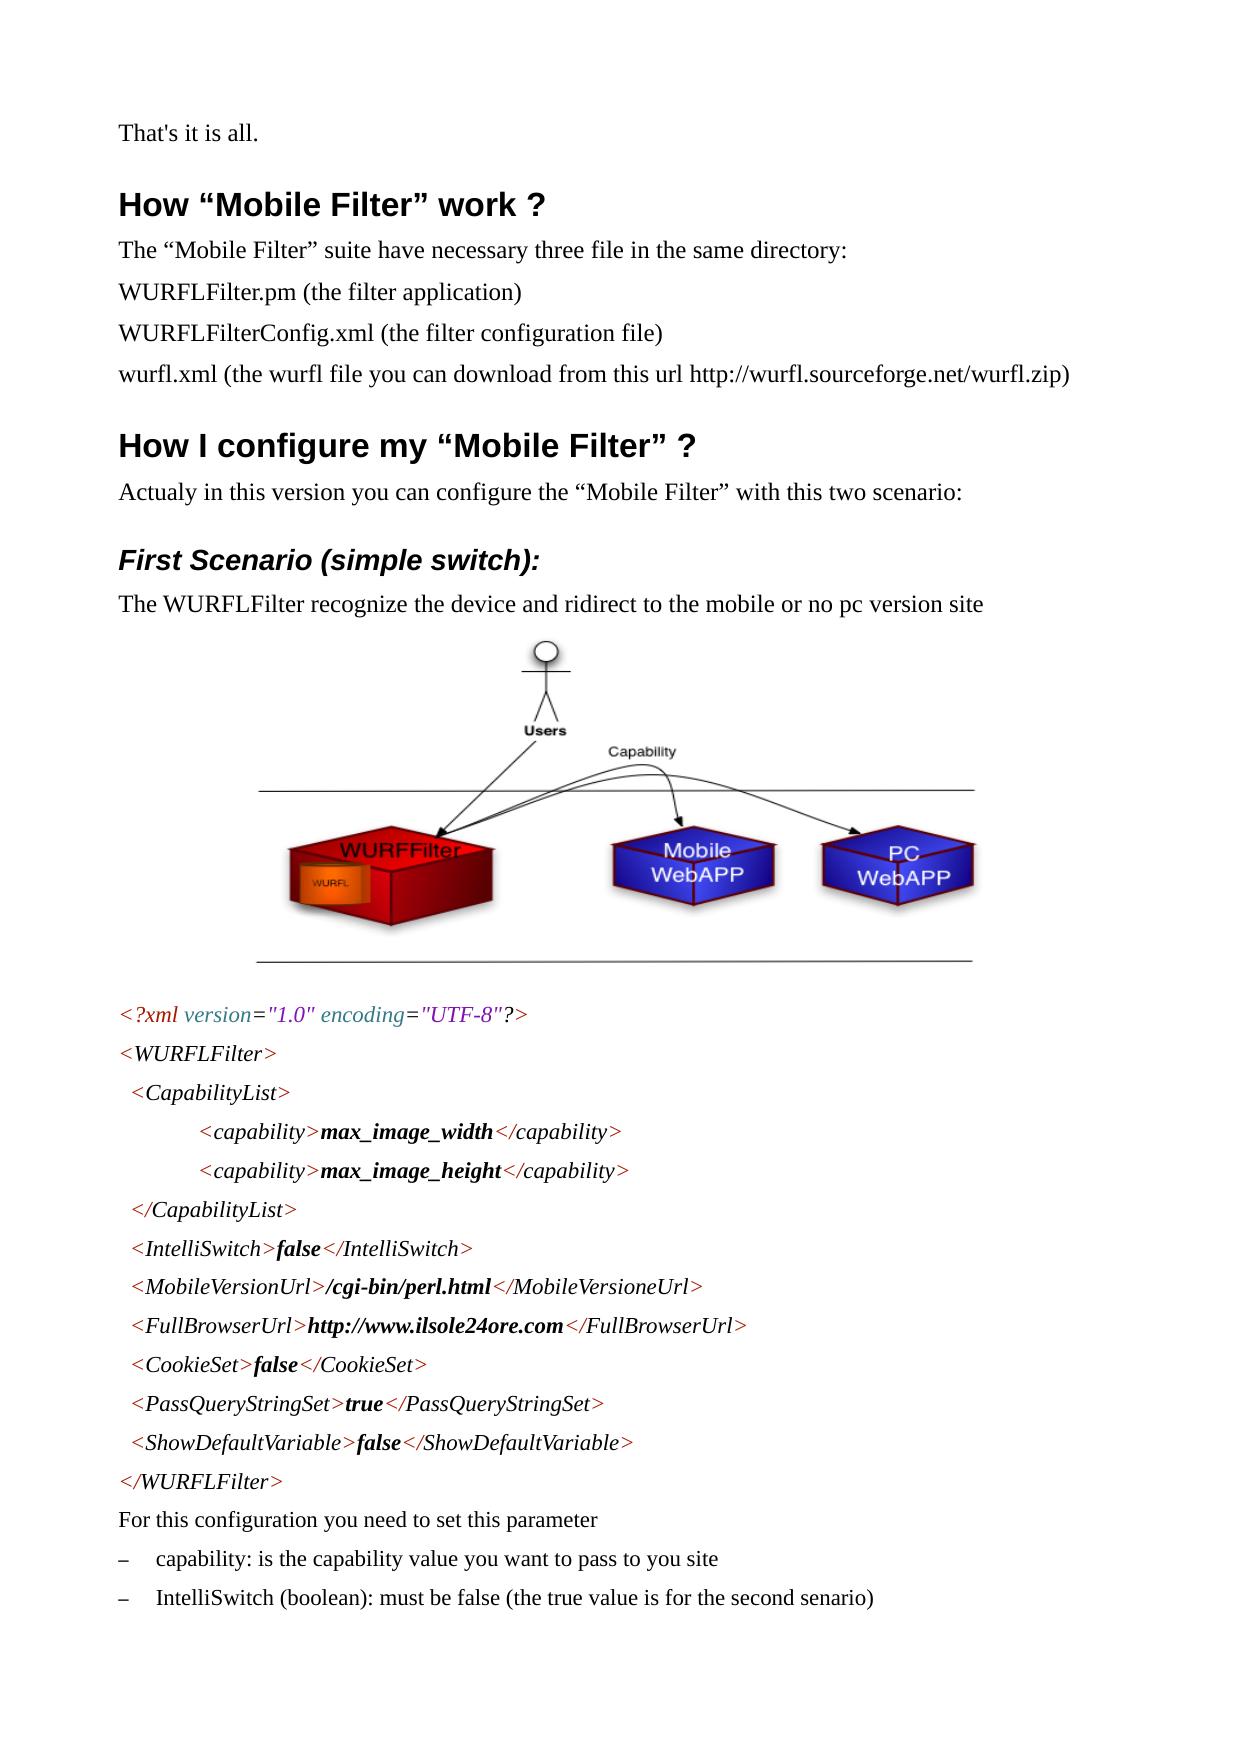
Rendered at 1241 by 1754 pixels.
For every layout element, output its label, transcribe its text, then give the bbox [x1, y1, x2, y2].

text <FullBrowserUrl>http://www.ilsole24ore.com</FullBrowserUrl> [118, 1312, 1122, 1339]
subtitle How “Mobile Filter” work ? [118, 184, 1122, 223]
text Actualy in this version you can configure the “Mobile Filter” with this two scenario: [118, 477, 1122, 505]
text <PassQueryStringSet>true</PassQueryStringSet> [118, 1390, 1122, 1416]
subtitle First Scenario (simple switch): [118, 543, 1122, 576]
text </CapabilityList> [118, 1196, 1122, 1222]
text <capability>max_image_width</capability> [118, 1118, 1122, 1144]
text wurfl.xml (the wurfl file you can download from this url http://wurfl.sourceforge.net/wurfl.zip) [118, 359, 1122, 388]
text For this configuration you need to set this parameter [118, 1507, 1122, 1533]
text <WURFLFilter> [118, 1040, 1122, 1067]
picture [253, 630, 987, 964]
subtitle How I configure my “Mobile Filter” ? [118, 426, 1122, 464]
list IntelliSwitch (boolean): must be false (the true value is for the second senario) [118, 1584, 1122, 1611]
text The “Mobile Filter” suite have necessary three file in the same directory: [118, 236, 1122, 264]
text <capability>max_image_height</capability> [118, 1157, 1122, 1183]
text WURFLFilterConfig.xml (the filter configuration file) [118, 318, 1122, 347]
text <CapabilityList> [118, 1079, 1122, 1106]
text <ShowDefaultVariable>false</ShowDefaultVariable> [118, 1429, 1122, 1455]
text </WURFLFilter> [118, 1468, 1122, 1494]
text <CookieSet>false</CookieSet> [118, 1351, 1122, 1377]
text <MobileVersionUrl>/cgi-bin/perl.html</MobileVersioneUrl> [118, 1273, 1122, 1300]
text <IntelliSwitch>false</IntelliSwitch> [118, 1234, 1122, 1261]
text WURFLFilter.pm (the filter application) [118, 277, 1122, 306]
text That's it is all. [118, 118, 1122, 147]
list capability: is the capability value you want to pass to you site [118, 1545, 1122, 1572]
text The WURFLFilter recognize the device and ridirect to the mobile or no pc version site [118, 589, 1122, 618]
text <?xml version="1.0" encoding="UTF-8"?> [118, 1001, 1122, 1028]
